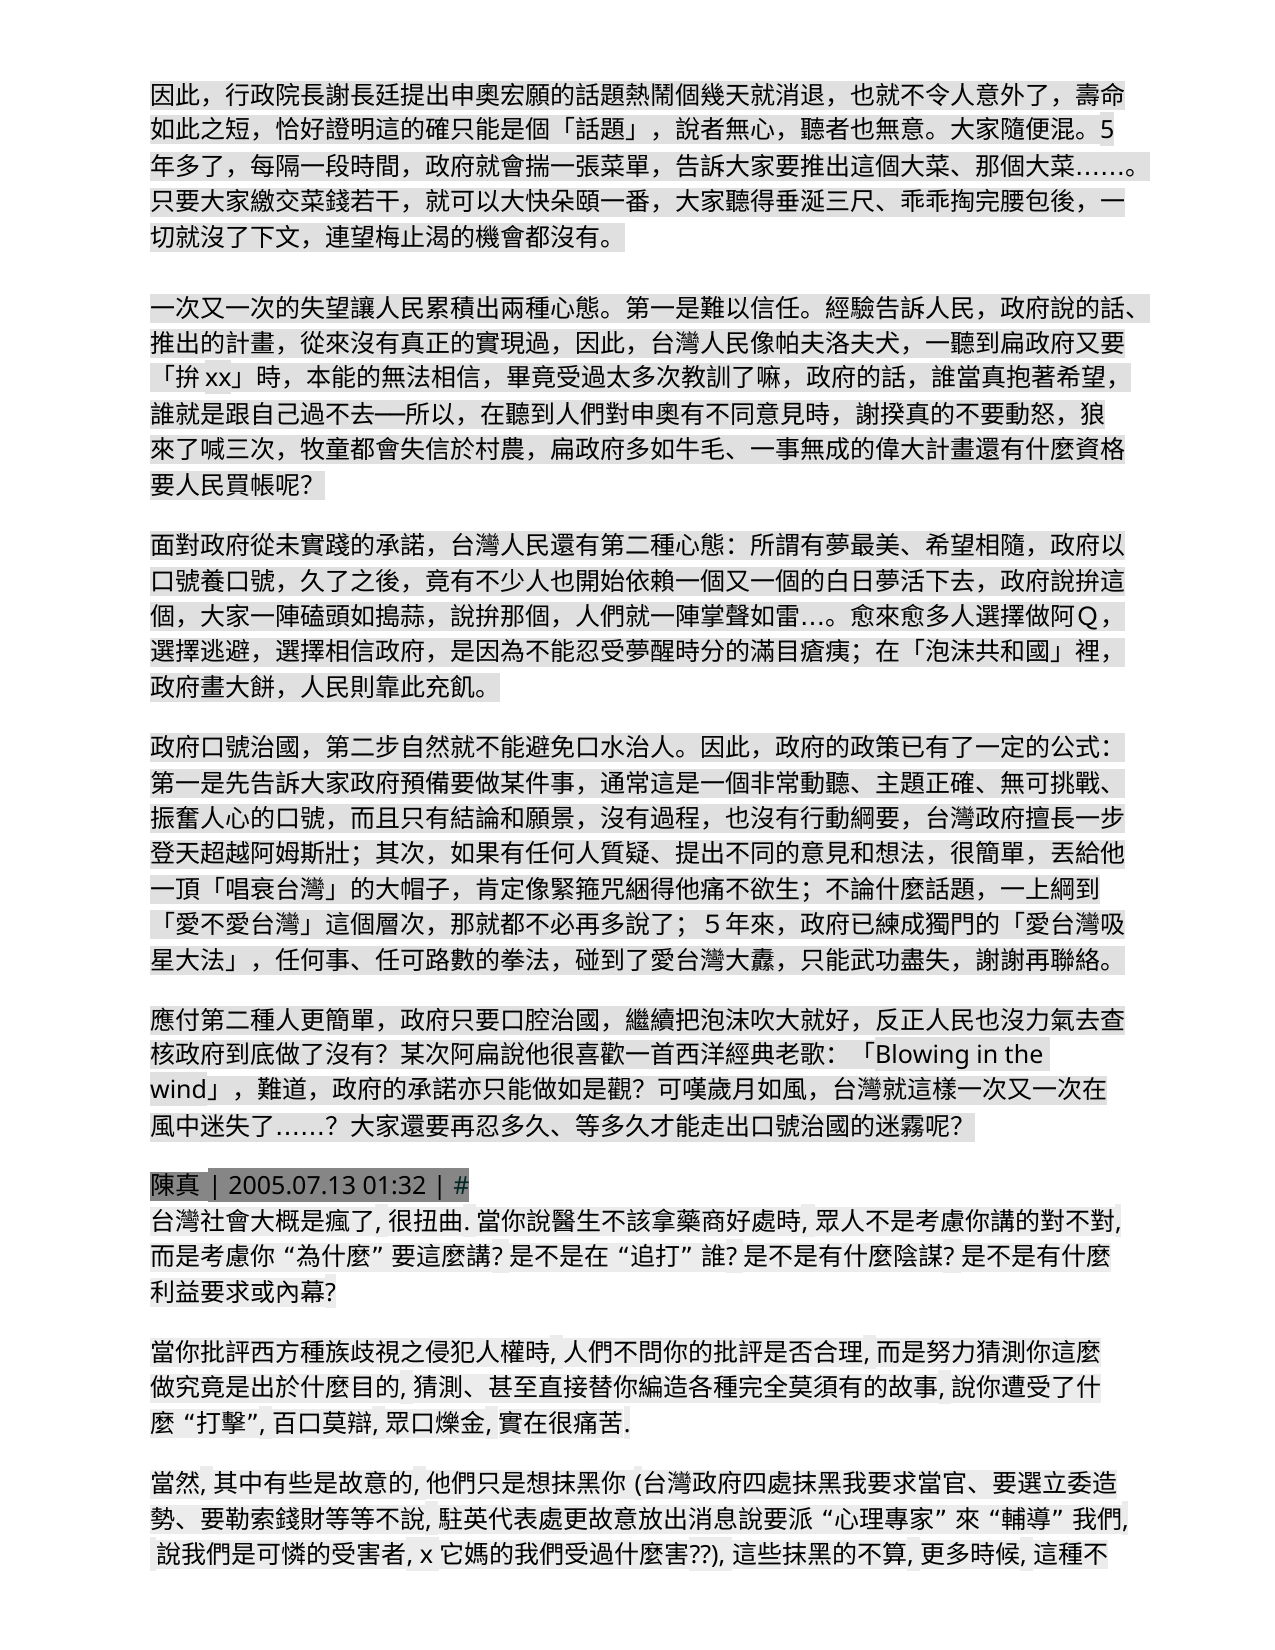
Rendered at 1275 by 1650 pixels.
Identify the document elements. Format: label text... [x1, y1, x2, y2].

text 面對政府從未實踐的承諾，台灣人民還有第二種心態：所謂有夢最美、希望相隨，政府以口號養口號，久了之後，竟有不少人也開始依賴一個又一個的白日夢活下去，政府說拚這個，大家一陣磕頭如搗蒜，說拚那個，人們就一陣掌聲如雷…。愈來愈多人選擇做阿Ｑ，選擇逃避，選擇相信政府，是因為不能忍受夢醒時分的滿目瘡痍；在「泡沫共和國」裡，政府畫大餅，人民則靠此充飢。 [150, 525, 1125, 702]
text 政府口號治國，第二步自然就不能避免口水治人。因此，政府的政策已有了一定的公式：第一是先告訴大家政府預備要做某件事，通常這是一個非常動聽、主題正確、無可挑戰、振奮人心的口號，而且只有結論和願景，沒有過程，也沒有行動綱要，台灣政府擅長一步登天超越阿姆斯壯；其次，如果有任何人質疑、提出不同的意見和想法，很簡單，丟給他一頂「唱衰台灣」的大帽子，肯定像緊箍咒綑得他痛不欲生；不論什麼話題，一上綱到「愛不愛台灣」這個層次，那就都不必再多說了；５年來，政府已練成獨門的「愛台灣吸星大法」，任何事、任可路數的拳法，碰到了愛台灣大纛，只能武功盡失，謝謝再聯絡。 [150, 727, 1125, 975]
text 當然, 其中有些是故意的, 他們只是想抹黑你 (台灣政府四處抹黑我要求當官、要選立委造勢、要勒索錢財等等不說, 駐英代表處更故意放出消息說要派 “心理專家” 來 “輔導” 我們, 說我們是可憐的受害者, x 它媽的我們受過什麼害??), 這些抹黑的不算, 更多時候, 這種不問是非只問人情世故的心態, 只是一種台灣文化, 一種華人看待世界看待知識看待道德是非的方式. [150, 1464, 1125, 1571]
text 因此，行政院長謝長廷提出申奧宏願的話題熱鬧個幾天就消退，也就不令人意外了，壽命如此之短，恰好證明這的確只能是個「話題」，說者無心，聽者也無意。大家隨便混。5年多了，每隔一段時間，政府就會揣一張菜單，告訴大家要推出這個大菜、那個大菜……。只要大家繳交菜錢若干，就可以大快朵頤一番，大家聽得垂涎三尺、乖乖掏完腰包後，一切就沒了下文，連望梅止渴的機會都沒有。 一次又一次的失望讓人民累積出兩種心態。第一是難以信任。經驗告訴人民，政府說的話、推出的計畫，從來沒有真正的實現過，因此，台灣人民像帕夫洛夫犬，一聽到扁政府又要「拚xx」時，本能的無法相信，畢竟受過太多次教訓了嘛，政府的話，誰當真抱著希望，誰就是跟自己過不去──所以，在聽到人們對申奧有不同意見時，謝揆真的不要動怒，狼來了喊三次，牧童都會失信於村農，扁政府多如牛毛、一事無成的偉大計畫還有什麼資格要人民買帳呢？ [150, 75, 1125, 500]
text 應付第二種人更簡單，政府只要口腔治國，繼續把泡沫吹大就好，反正人民也沒力氣去查核政府到底做了沒有？某次阿扁說他很喜歡一首西洋經典老歌：「Blowing in the wind」，難道，政府的承諾亦只能做如是觀？可嘆歲月如風，台灣就這樣一次又一次在風中迷失了……？大家還要再忍多久、等多久才能走出口號治國的迷霧呢？ [150, 1000, 1125, 1142]
text 陳真 | 2005.07.13 01:32 | # [150, 1167, 1125, 1202]
text 當你批評西方種族歧視之侵犯人權時, 人們不問你的批評是否合理, 而是努力猜測你這麼做究竟是出於什麼目的, 猜測、甚至直接替你編造各種完全莫須有的故事, 說你遭受了什麼 “打擊”, 百口莫辯, 眾口爍金, 實在很痛苦. [150, 1333, 1125, 1439]
text 台灣社會大概是瘋了, 很扭曲. 當你說醫生不該拿藥商好處時, 眾人不是考慮你講的對不對, 而是考慮你 “為什麼” 要這麼講? 是不是在 “追打” 誰? 是不是有什麼陰謀? 是不是有什麼利益要求或內幕? [150, 1202, 1125, 1308]
